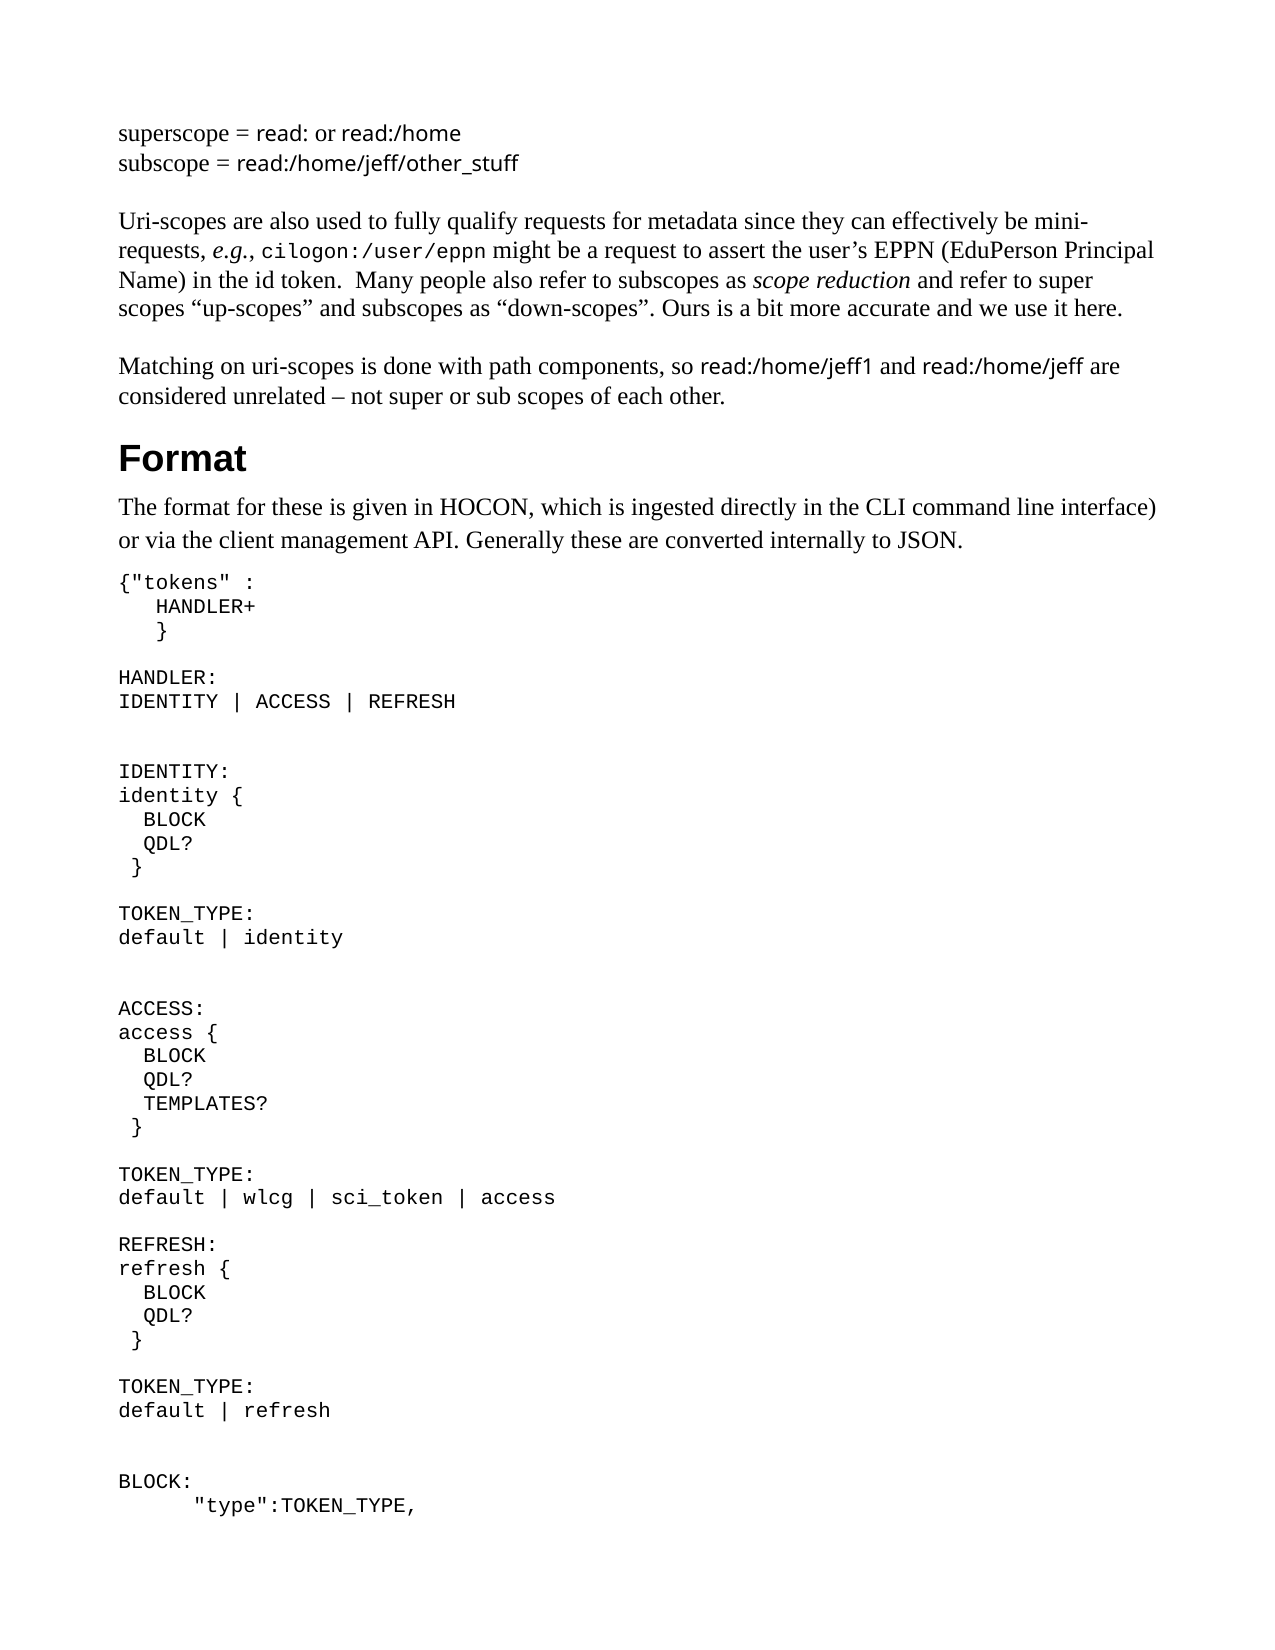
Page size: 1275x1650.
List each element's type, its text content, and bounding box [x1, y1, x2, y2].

text HANDLER: [118, 667, 1157, 691]
text identity { [118, 785, 1157, 809]
text IDENTITY: [118, 762, 1157, 785]
text BLOCK [118, 809, 1157, 832]
text TEMPLATES? [118, 1093, 1157, 1116]
text Matching on uri-scopes is done with path components, so read:/home/jeff1 and read:/home/jeff are considered unrelated – not super or sub scopes of each other. [118, 351, 1157, 411]
text subscope = read:/home/jeff/other_stuff [118, 148, 1157, 178]
text IDENTITY | ACCESS | REFRESH [118, 691, 1157, 714]
text BLOCK [118, 1045, 1157, 1069]
text TOKEN_TYPE: [118, 1163, 1157, 1187]
text "type":TOKEN_TYPE, [118, 1494, 1157, 1518]
subtitle Format [118, 436, 1157, 479]
text {"tokens" : [118, 572, 1157, 596]
text superscope = read: or read:/home [118, 118, 1157, 148]
text TOKEN_TYPE: [118, 1376, 1157, 1400]
text access { [118, 1022, 1157, 1045]
text ACCESS: [118, 998, 1157, 1022]
text refresh { [118, 1258, 1157, 1282]
text QDL? [118, 832, 1157, 856]
text } [118, 620, 1157, 643]
text QDL? [118, 1069, 1157, 1093]
text The format for these is given in HOCON, which is ingested directly in the CLI command line interface) or via the client management API. Generally these are converted internally to JSON. [118, 492, 1157, 553]
text BLOCK: [118, 1471, 1157, 1494]
text } [118, 1116, 1157, 1140]
text default | refresh [118, 1400, 1157, 1424]
text Uri-scopes are also used to fully qualify requests for metadata since they can effectively be mini-requests, e.g., cilogon:/user/eppn might be a request to assert the user’s EPPN (EduPerson Principal Name) in the id token. Many people also refer to subscopes as scope reduction and refer to super scopes “up-scopes” and subscopes as “down-scopes”. Ours is a bit more accurate and we use it here. [118, 206, 1157, 322]
text default | identity [118, 927, 1157, 951]
text REFRESH: [118, 1234, 1157, 1258]
text QDL? [118, 1305, 1157, 1329]
text } [118, 856, 1157, 880]
text BLOCK [118, 1282, 1157, 1305]
text } [118, 1329, 1157, 1353]
text default | wlcg | sci_token | access [118, 1187, 1157, 1211]
text TOKEN_TYPE: [118, 903, 1157, 927]
text HANDLER+ [118, 596, 1157, 620]
